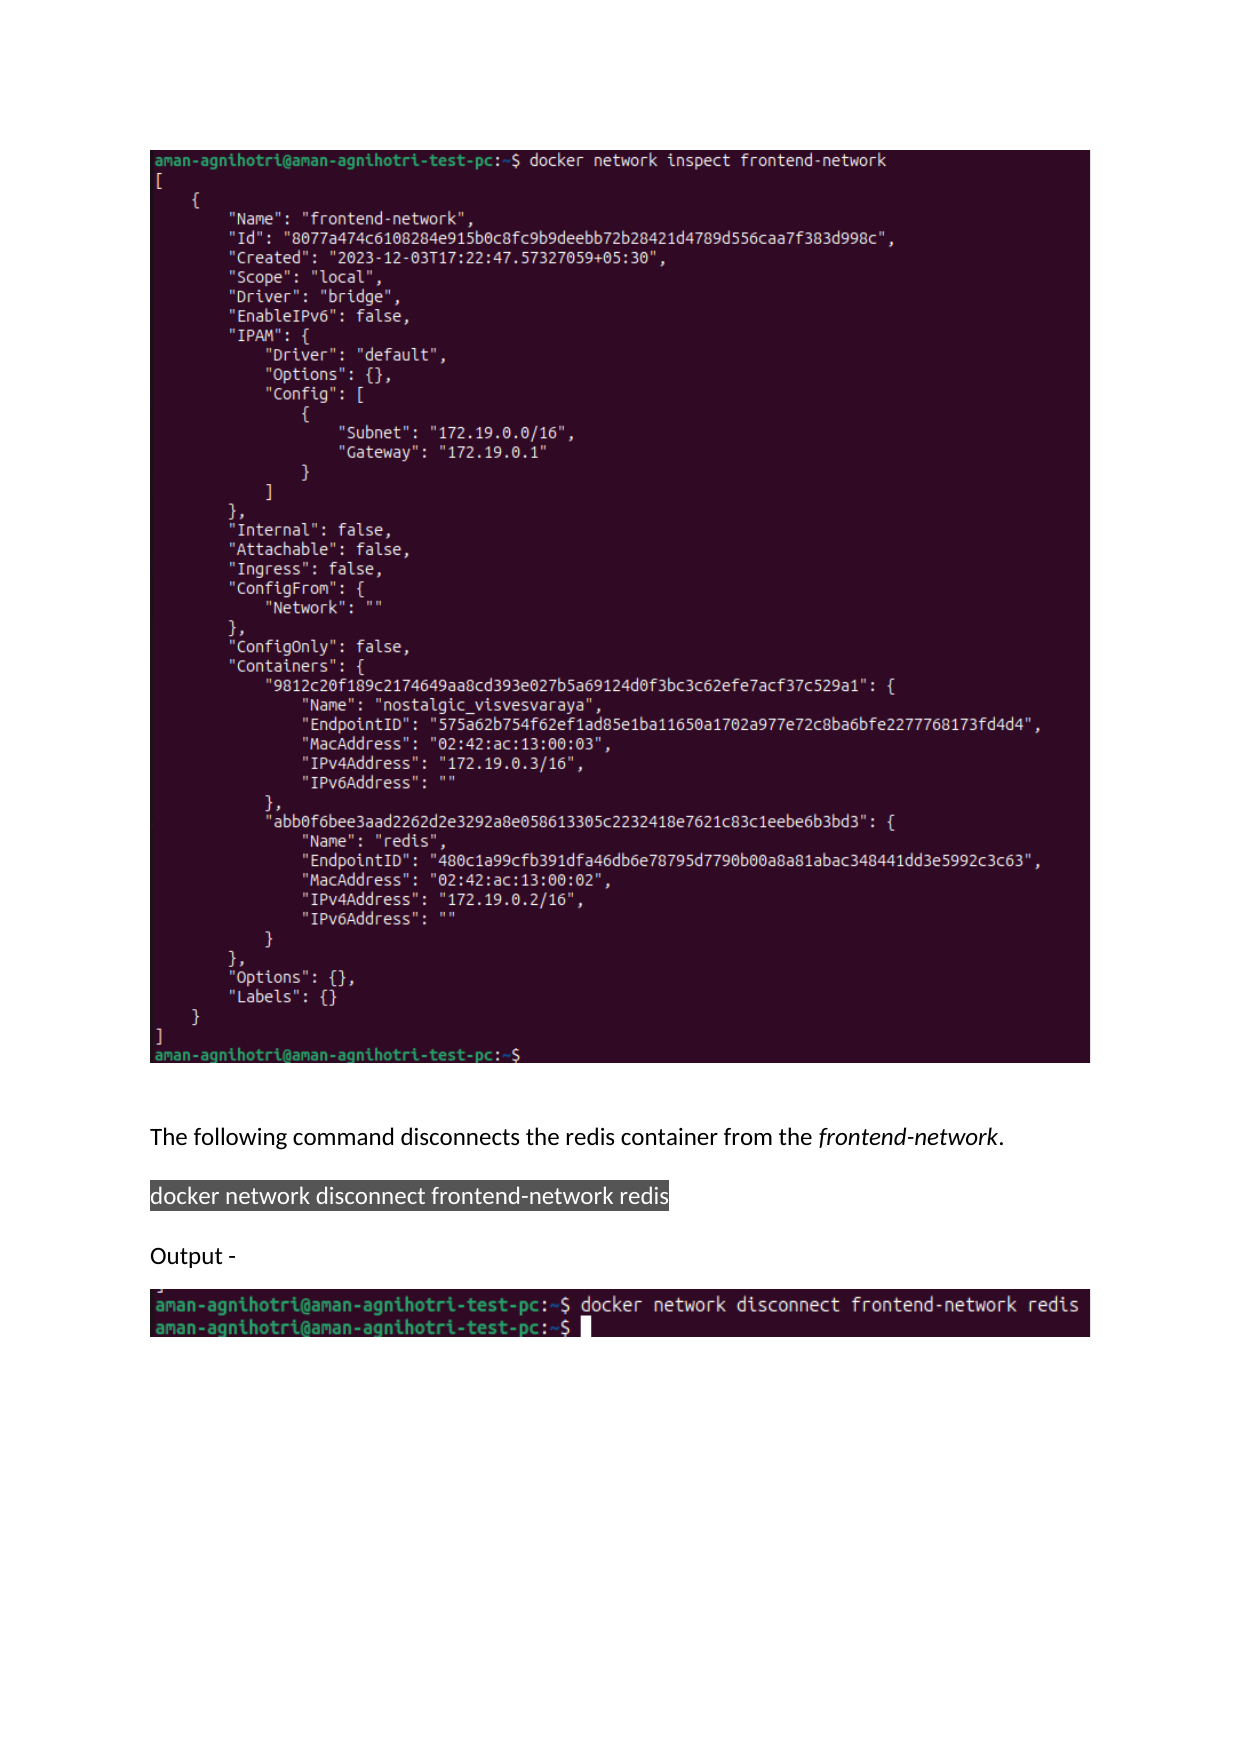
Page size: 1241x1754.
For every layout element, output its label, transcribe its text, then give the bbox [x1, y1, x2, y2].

picture [150, 150, 1091, 1063]
text docker network disconnect frontend-network redis [150, 1180, 1090, 1211]
text The following command disconnects the redis container from the frontend-network. [150, 1121, 1090, 1151]
text Output - [150, 1240, 1090, 1271]
picture [150, 1289, 1091, 1337]
